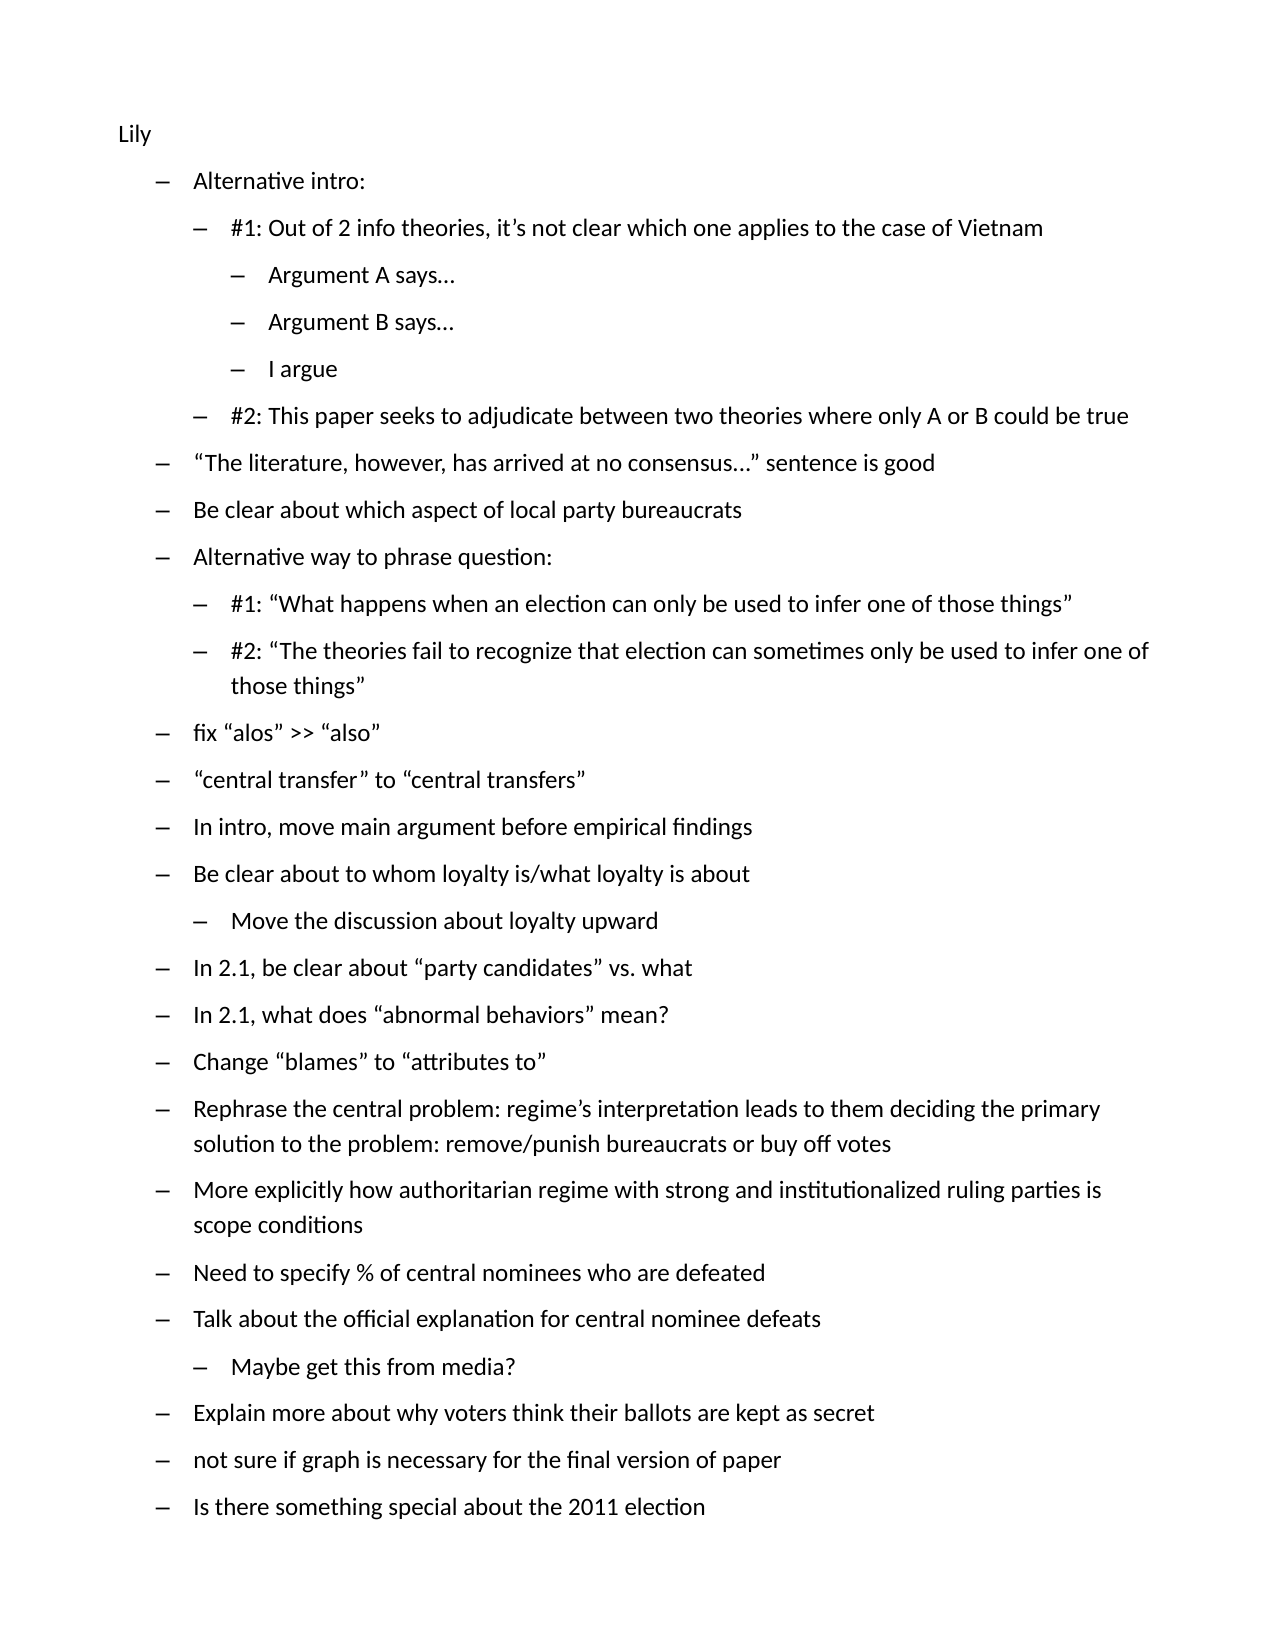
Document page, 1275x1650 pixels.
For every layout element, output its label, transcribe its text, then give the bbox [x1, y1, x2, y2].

text Lily [118, 118, 1157, 149]
list Argument A says… [231, 259, 1157, 289]
list Be clear about which aspect of local party bureaucrats [156, 494, 1157, 524]
list Explain more about why voters think their ballots are kept as secret [156, 1398, 1157, 1428]
list In intro, move main argument before empirical findings [156, 811, 1157, 841]
list “central transfer” to “central transfers” [156, 764, 1157, 794]
list #2: This paper seeks to adjudicate between two theories where only A or B could be true [193, 400, 1157, 431]
list Be clear about to whom loyalty is/what loyalty is about [156, 858, 1157, 888]
list Move the discussion about loyalty upward [193, 905, 1157, 935]
list In 2.1, be clear about “party candidates” vs. what [156, 952, 1157, 982]
list Need to specify % of central nominees who are defeated [156, 1257, 1157, 1287]
list not sure if graph is necessary for the final version of paper [156, 1444, 1157, 1475]
list #2: “The theories fail to recognize that election can sometimes only be used to infer one of those things” [193, 635, 1157, 700]
list #1: Out of 2 info theories, it’s not clear which one applies to the case of Vietnam [193, 212, 1157, 243]
list #1: “What happens when an election can only be used to infer one of those things” [193, 588, 1157, 618]
list Is there something special about the 2011 election [156, 1492, 1157, 1522]
list Alternative intro: [156, 165, 1157, 196]
list More explicitly how authoritarian regime with strong and institutionalized ruling parties is scope conditions [156, 1175, 1157, 1240]
list Talk about the official explanation for central nominee defeats [156, 1304, 1157, 1334]
list I argue [231, 353, 1157, 383]
list Rephrase the central problem: regime’s interpretation leads to them deciding the primary solution to the problem: remove/punish bureaucrats or buy off votes [156, 1093, 1157, 1158]
list “The literature, however, has arrived at no consensus...” sentence is good [156, 447, 1157, 477]
list Alternative way to phrase question: [156, 541, 1157, 571]
list In 2.1, what does “abnormal behaviors” mean? [156, 999, 1157, 1029]
list Maybe get this from media? [193, 1351, 1157, 1381]
list Change “blames” to “attributes to” [156, 1046, 1157, 1076]
list Argument B says… [231, 306, 1157, 337]
list fix “alos” >> “also” [156, 717, 1157, 747]
